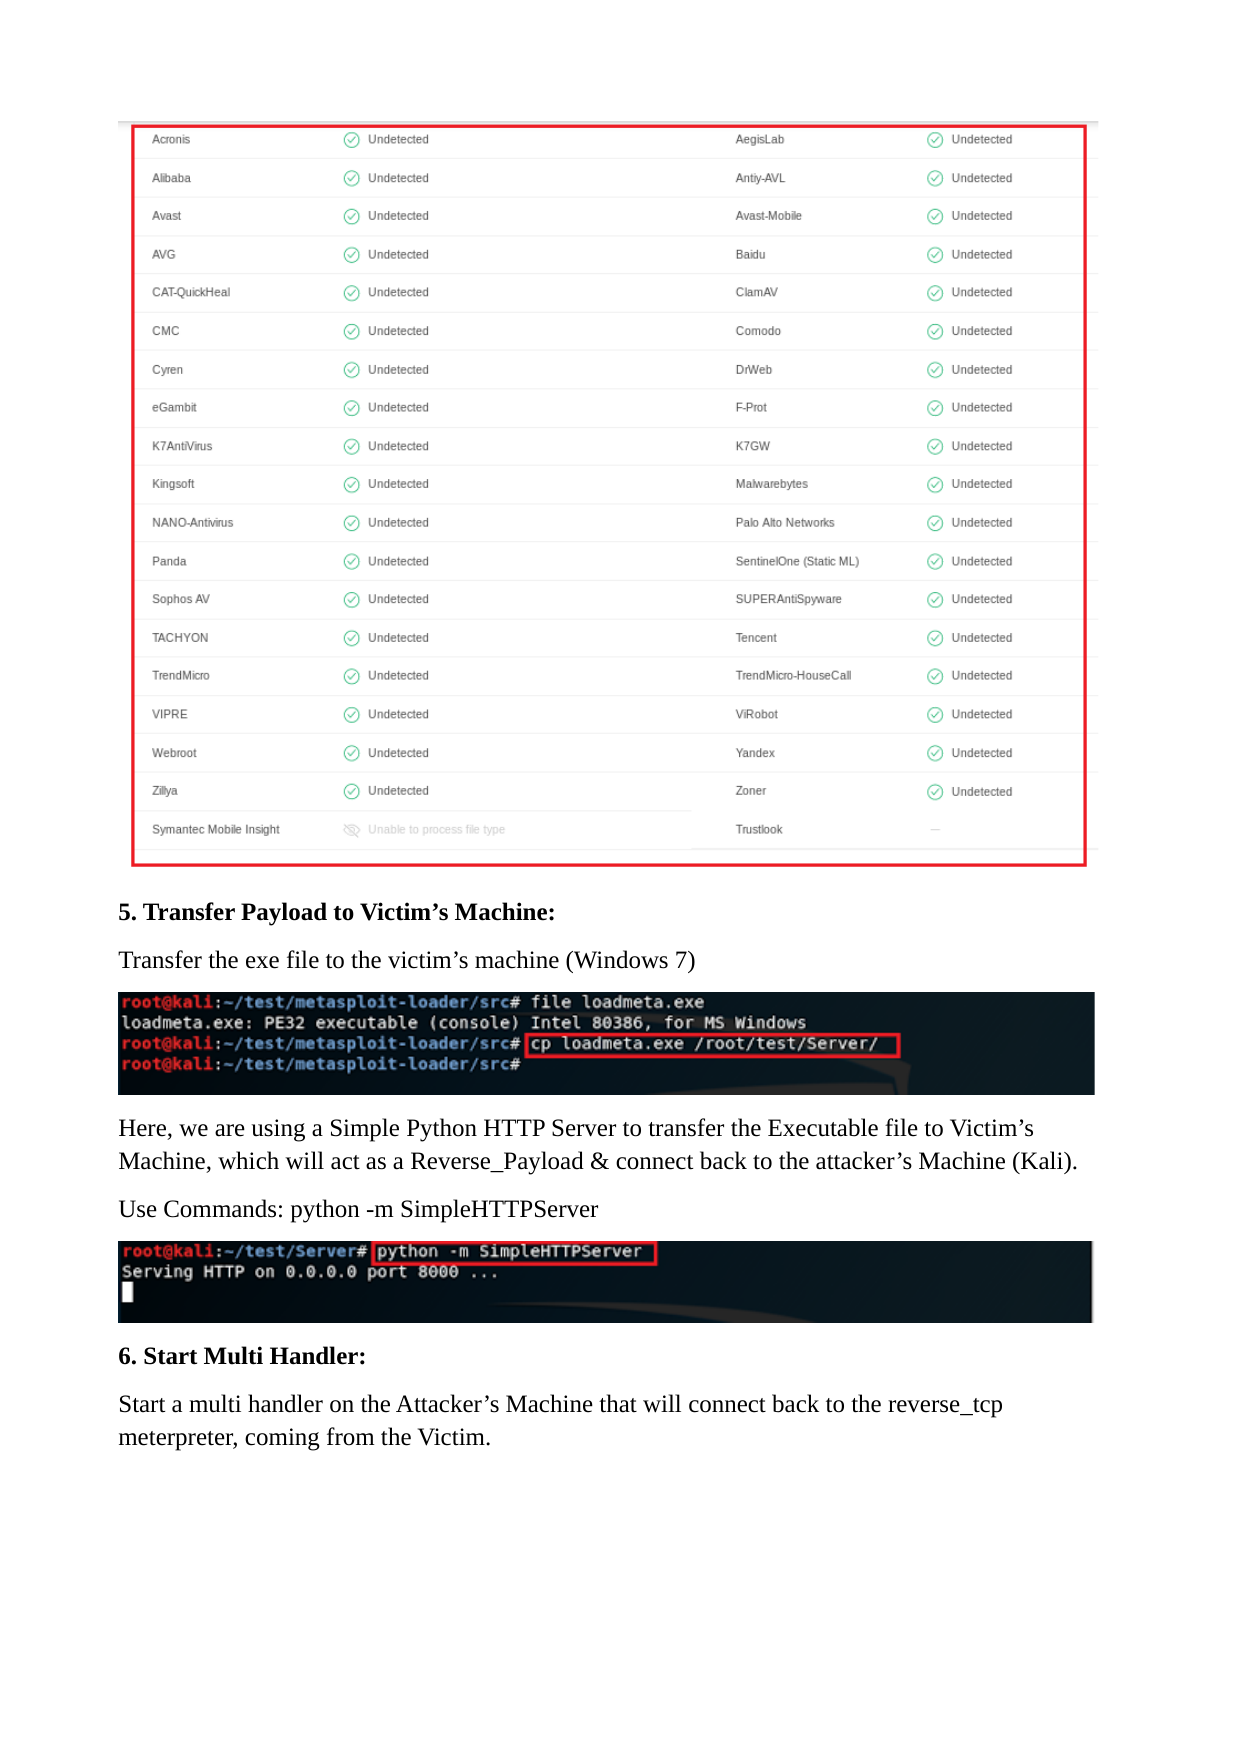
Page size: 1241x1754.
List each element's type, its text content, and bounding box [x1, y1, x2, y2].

text 5. Transfer Payload to Victim’s Machine: [118, 897, 1122, 926]
picture [118, 118, 1099, 879]
text 6. Start Multi Handler: [118, 1341, 1122, 1370]
text Here, we are using a Simple Python HTTP Server to transfer the Executable file to Victim’s Machine, which will act as a Reverse_Payload & connect back to the attacker’s Machine (Kali). [118, 1113, 1122, 1175]
picture [118, 1241, 1095, 1323]
picture [118, 992, 1095, 1095]
text Use Commands: python -m SimpleHTTPServer [118, 1194, 1122, 1222]
text Transfer the exe file to the victim’s machine (Windows 7) [118, 945, 1122, 974]
text Start a multi handler on the Attacker’s Machine that will connect back to the reverse_tcp meterpreter, coming from the Victim. [118, 1389, 1122, 1451]
